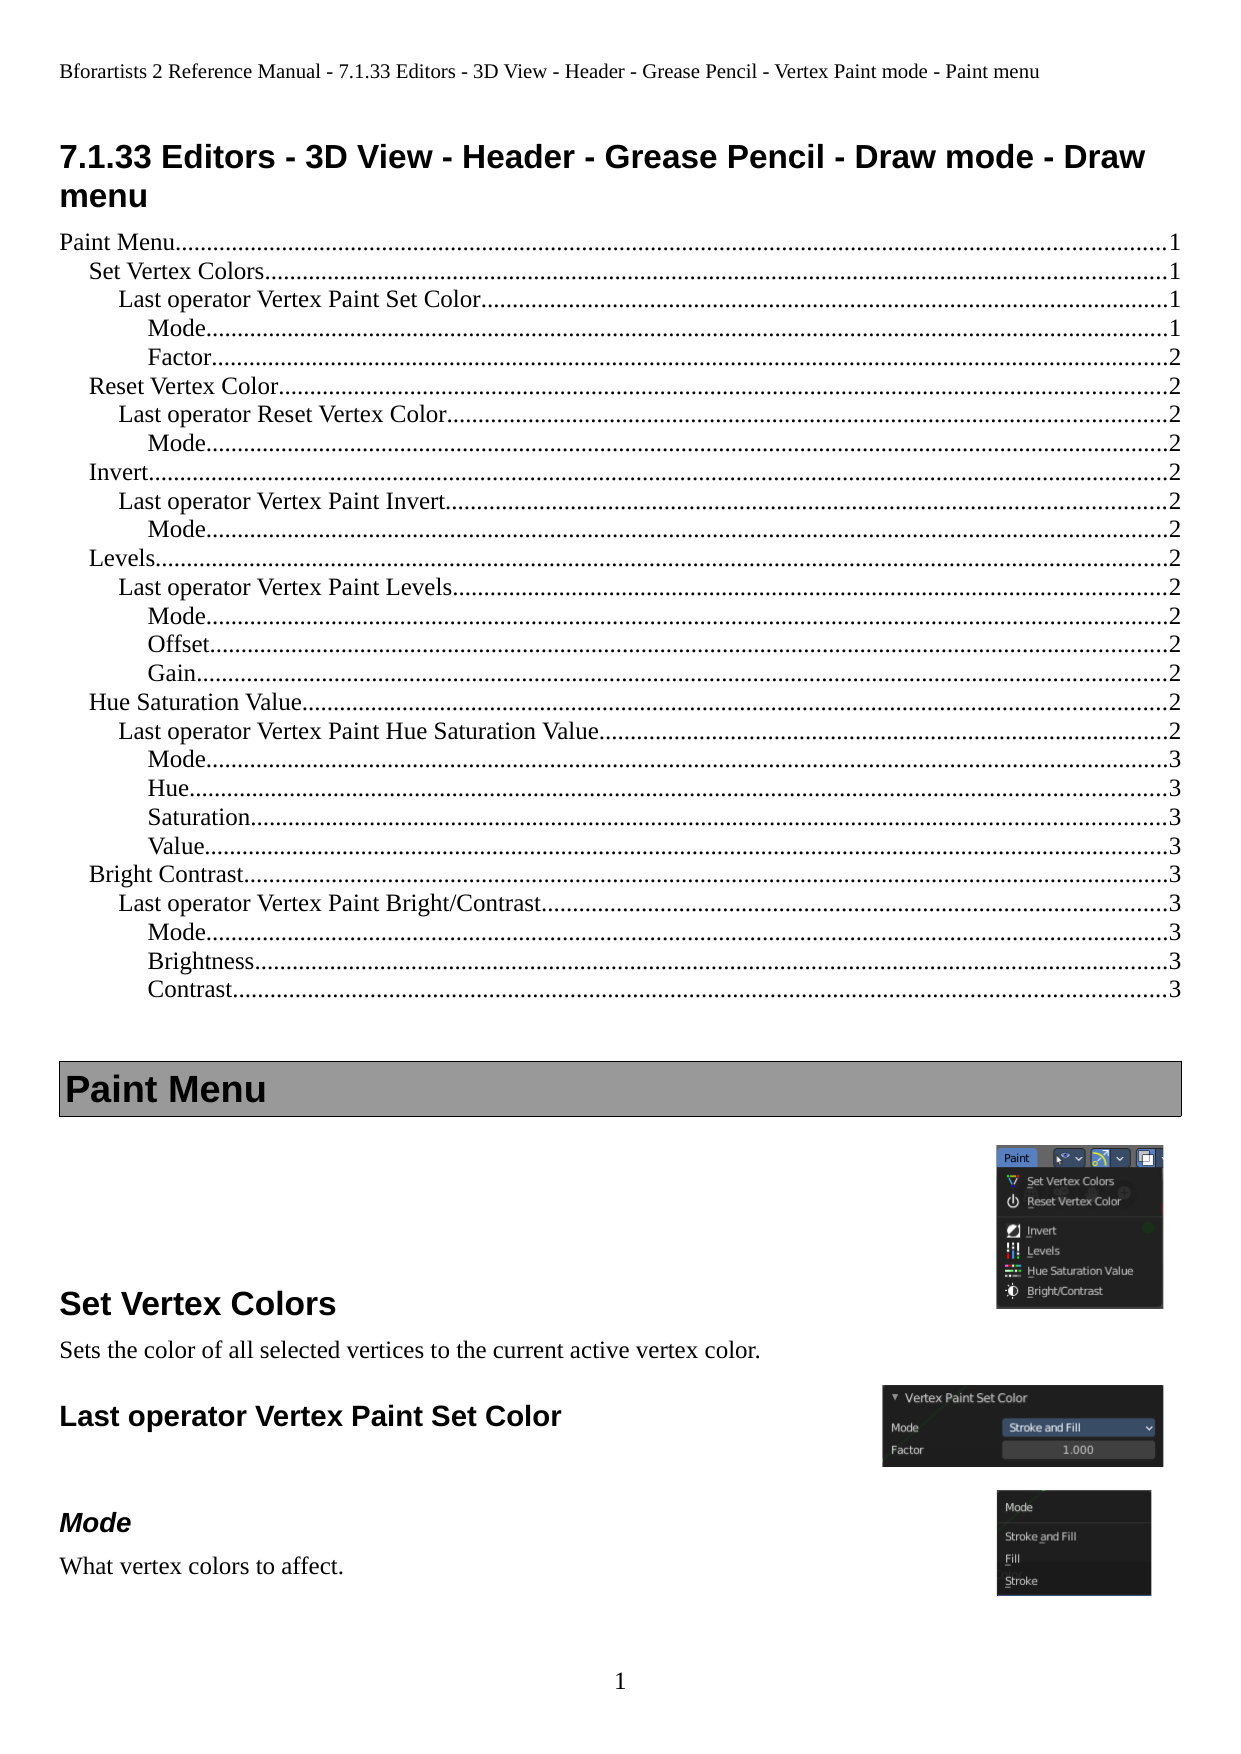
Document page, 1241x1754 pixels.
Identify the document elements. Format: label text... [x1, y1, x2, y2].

text Brightness 3 [147, 946, 1181, 974]
text Value 3 [147, 831, 1181, 859]
text Saturation 3 [147, 802, 1181, 831]
text Mode 2 [147, 514, 1181, 543]
text Factor 2 [147, 342, 1181, 371]
picture [996, 1490, 1152, 1596]
text Hue 3 [147, 773, 1181, 802]
text Last operator Vertex Paint Set Color 1 [118, 284, 1181, 313]
subtitle Last operator Vertex Paint Set Color [59, 1399, 882, 1433]
text What vertex colors to affect. [59, 1551, 996, 1580]
text Last operator Vertex Paint Bright/Contrast 3 [118, 888, 1181, 917]
text Mode 2 [147, 601, 1181, 629]
picture [882, 1385, 1164, 1467]
picture [996, 1145, 1164, 1309]
text Levels 2 [88, 543, 1181, 572]
subtitle [1152, 1507, 1181, 1538]
text Last operator Vertex Paint Invert 2 [118, 486, 1181, 514]
text Mode 3 [147, 744, 1181, 773]
subtitle Mode [59, 1507, 996, 1538]
text Hue Saturation Value 2 [88, 687, 1181, 716]
subtitle 7.1.33 Editors - 3D View - Header - Grease Pencil - Draw mode - Draw menu [59, 138, 1181, 214]
table_header Paint Menu [60, 1062, 1181, 1116]
text Reset Vertex Color 2 [88, 371, 1181, 399]
text Mode 1 [147, 313, 1181, 342]
text Sets the color of all selected vertices to the current active vertex color. [59, 1335, 1181, 1364]
text Gain 2 [147, 658, 1181, 687]
text Mode 2 [147, 428, 1181, 457]
text Bright Contrast 3 [88, 859, 1181, 888]
text Last operator Vertex Paint Hue Saturation Value 2 [118, 716, 1181, 744]
text Mode 3 [147, 917, 1181, 946]
text Invert 2 [88, 457, 1181, 486]
text Offset 2 [147, 629, 1181, 658]
text Last operator Vertex Paint Levels 2 [118, 572, 1181, 601]
text Contrast 3 [147, 974, 1181, 1003]
subtitle Set Vertex Colors [59, 1284, 1181, 1323]
text Last operator Reset Vertex Color 2 [118, 399, 1181, 428]
text Set Vertex Colors 1 [88, 256, 1181, 284]
text Paint Menu 1 [59, 227, 1181, 256]
text [1152, 1551, 1181, 1580]
